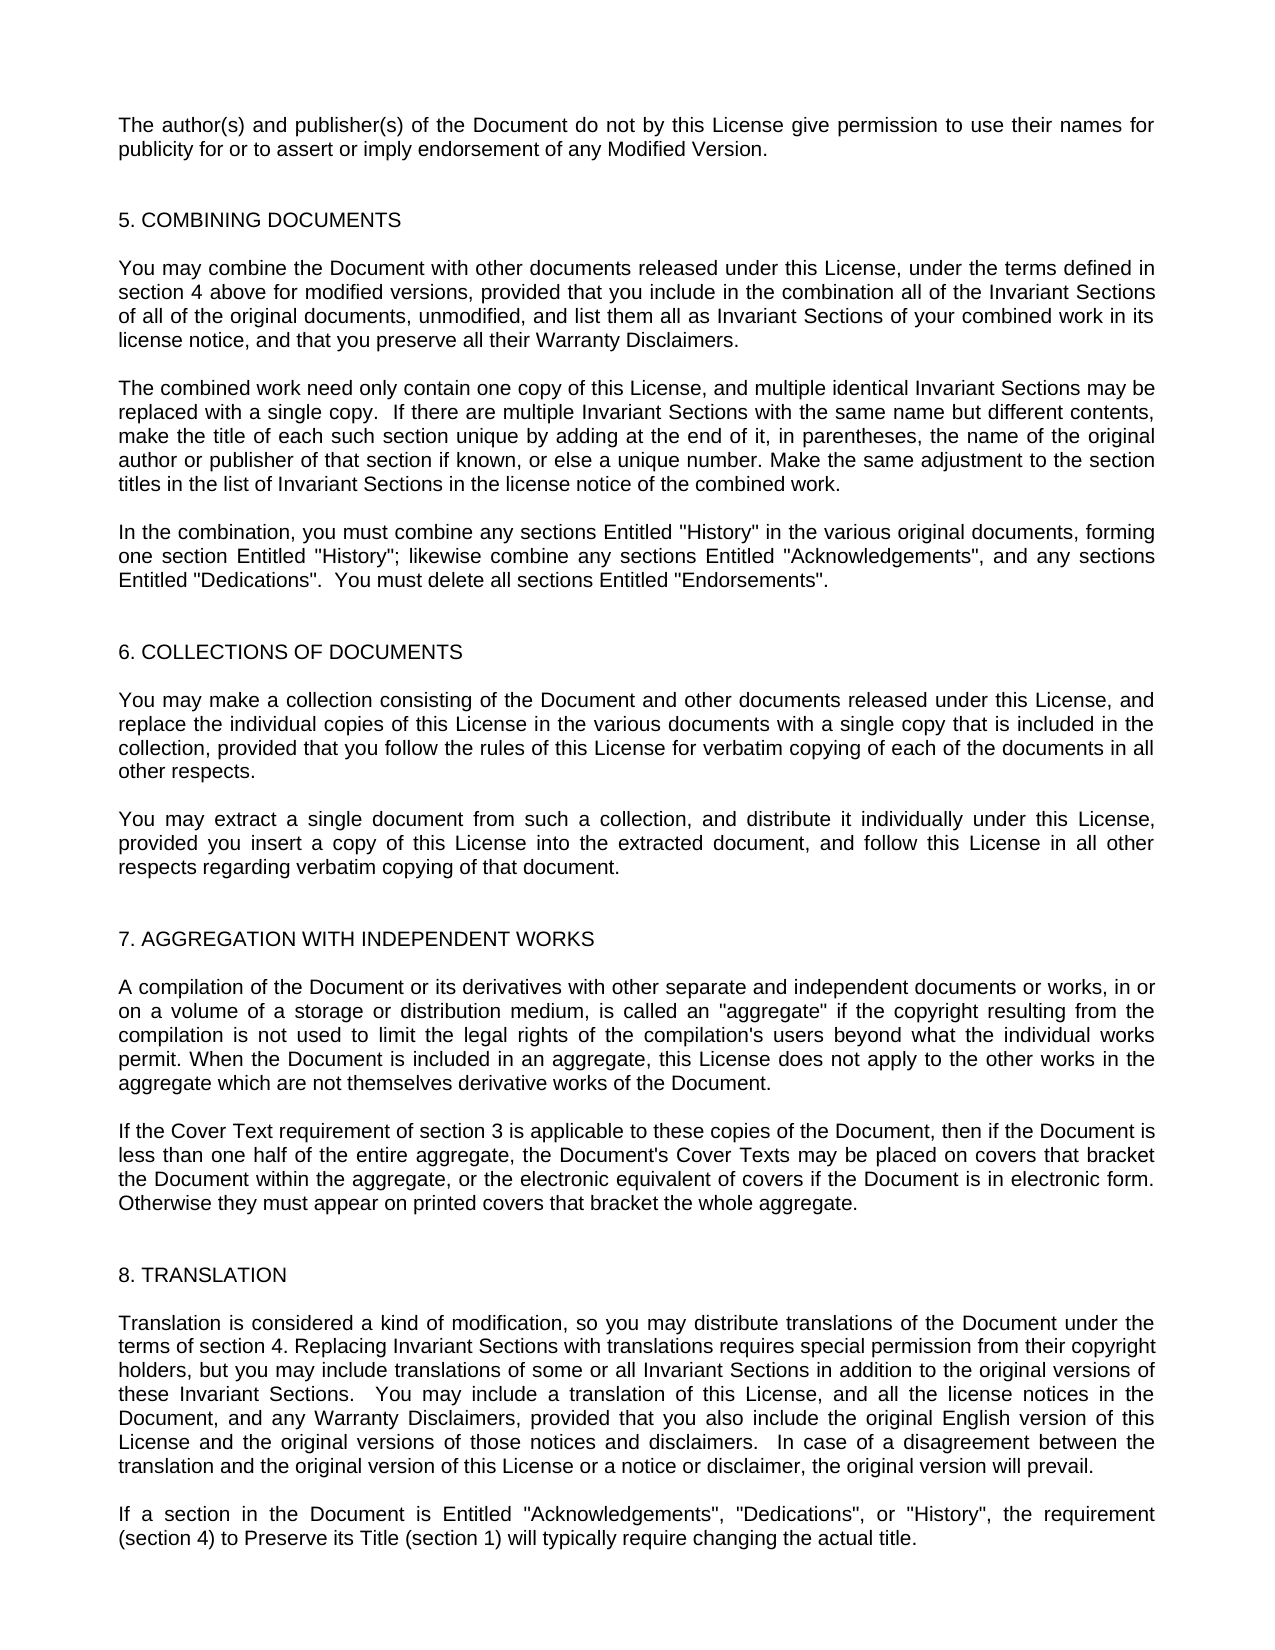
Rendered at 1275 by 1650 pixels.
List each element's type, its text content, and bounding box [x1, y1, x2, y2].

text 8. TRANSLATION [118, 1262, 1157, 1286]
text Translation is considered a kind of modification, so you may distribute translations of the Document under the terms of section 4. Replacing Invariant Sections with translations requires special permission from their copyright holders, but you may include translations of some or all Invariant Sections in addition to the original versions of these Invariant Sections. You may include a translation of this License, and all the license notices in the Document, and any Warranty Disclaimers, provided that you also include the original English version of this License and the original versions of those notices and disclaimers. In case of a disagreement between the translation and the original version of this License or a notice or disclaimer, the original version will prevail. [118, 1310, 1157, 1478]
text 5. COMBINING DOCUMENTS [118, 208, 1157, 232]
text A compilation of the Document or its derivatives with other separate and independent documents or works, in or on a volume of a storage or distribution medium, is called an "aggregate" if the copyright resulting from the compilation is not used to limit the legal rights of the compilation's users beyond what the individual works permit. When the Document is included in an aggregate, this License does not apply to the other works in the aggregate which are not themselves derivative works of the Document. [118, 975, 1157, 1095]
text 6. COLLECTIONS OF DOCUMENTS [118, 639, 1157, 663]
text 7. AGGREGATION WITH INDEPENDENT WORKS [118, 927, 1157, 951]
text The author(s) and publisher(s) of the Document do not by this License give permission to use their names for publicity for or to assert or imply endorsement of any Modified Version. [118, 112, 1157, 160]
text The combined work need only contain one copy of this License, and multiple identical Invariant Sections may be replaced with a single copy. If there are multiple Invariant Sections with the same name but different contents, make the title of each such section unique by adding at the end of it, in parentheses, the name of the original author or publisher of that section if known, or else a unique number. Make the same adjustment to the section titles in the list of Invariant Sections in the license notice of the combined work. [118, 376, 1157, 496]
text In the combination, you must combine any sections Entitled "History" in the various original documents, forming one section Entitled "History"; likewise combine any sections Entitled "Acknowledgements", and any sections Entitled "Dedications". You must delete all sections Entitled "Endorsements". [118, 520, 1157, 592]
text You may extract a single document from such a collection, and distribute it individually under this License, provided you insert a copy of this License into the extracted document, and follow this License in all other respects regarding verbatim copying of that document. [118, 807, 1157, 879]
text You may make a collection consisting of the Document and other documents released under this License, and replace the individual copies of this License in the various documents with a single copy that is included in the collection, provided that you follow the rules of this License for verbatim copying of each of the documents in all other respects. [118, 687, 1157, 783]
text If the Cover Text requirement of section 3 is applicable to these copies of the Document, then if the Document is less than one half of the entire aggregate, the Document's Cover Texts may be placed on covers that bracket the Document within the aggregate, or the electronic equivalent of covers if the Document is in electronic form. Otherwise they must appear on printed covers that bracket the whole aggregate. [118, 1119, 1157, 1214]
text If a section in the Document is Entitled "Acknowledgements", "Dedications", or "History", the requirement (section 4) to Preserve its Title (section 1) will typically require changing the actual title. [118, 1502, 1157, 1550]
text You may combine the Document with other documents released under this License, under the terms defined in section 4 above for modified versions, provided that you include in the combination all of the Invariant Sections of all of the original documents, unmodified, and list them all as Invariant Sections of your combined work in its license notice, and that you preserve all their Warranty Disclaimers. [118, 256, 1157, 352]
